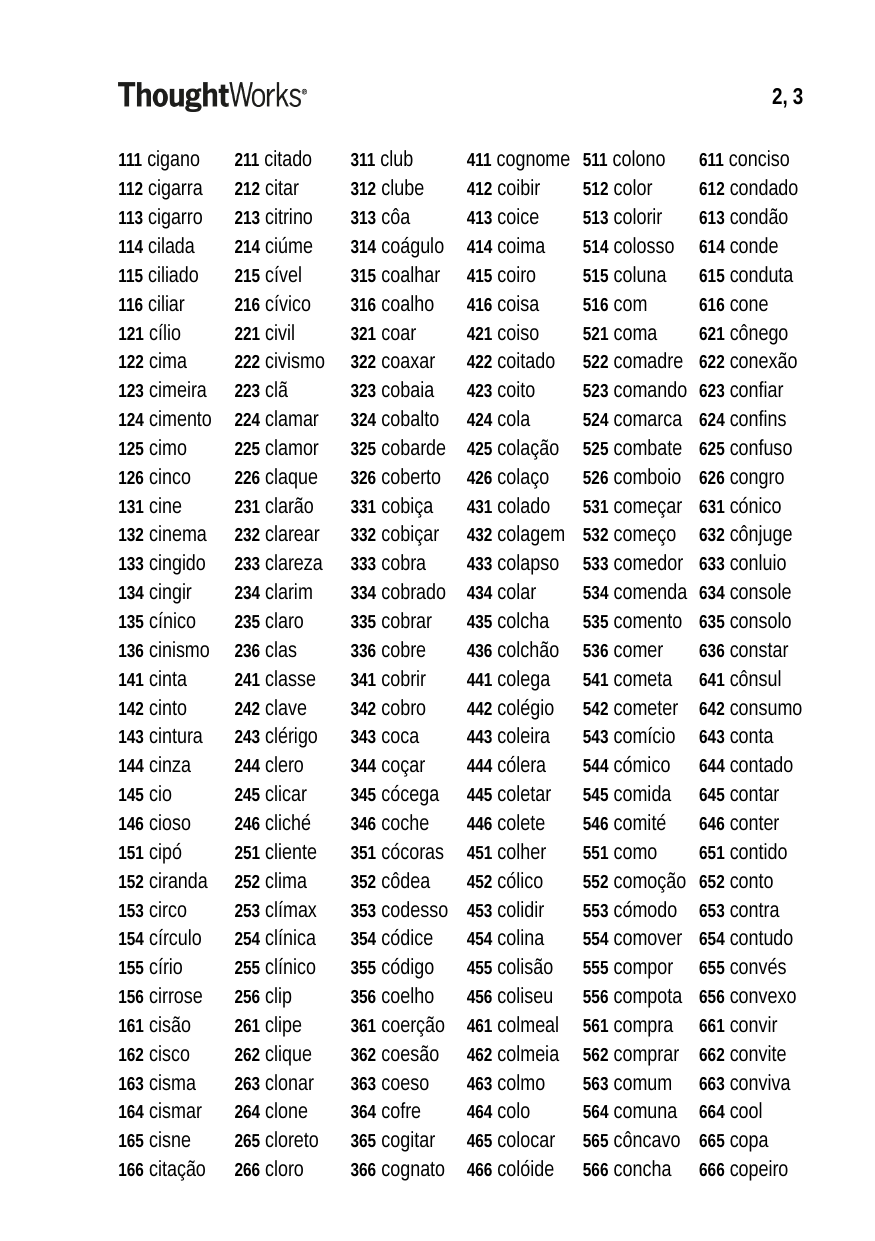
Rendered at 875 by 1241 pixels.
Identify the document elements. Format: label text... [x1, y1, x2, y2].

text 556 compota [583, 983, 699, 1008]
text 122 cima [118, 348, 234, 373]
text 536 comer [583, 637, 699, 662]
text 112 cigarra [118, 175, 234, 200]
text 456 coliseu [467, 983, 583, 1008]
text 516 com [583, 291, 699, 316]
text 414 coima [467, 233, 583, 258]
text 411 cognome [467, 146, 583, 171]
text 163 cisma [118, 1069, 234, 1095]
text 156 cirrose [118, 983, 234, 1008]
text 211 citado [234, 146, 350, 171]
text 232 clarear [234, 521, 350, 546]
text 413 coice [467, 204, 583, 229]
text 651 contido [699, 839, 815, 864]
text 361 coerção [350, 1012, 467, 1037]
text 354 códice [350, 925, 467, 950]
text 245 clicar [234, 781, 350, 806]
text 612 condado [699, 175, 815, 200]
text 464 colo [467, 1098, 583, 1123]
text 511 colono [583, 146, 699, 171]
text 236 clas [234, 637, 350, 662]
text 436 colchão [467, 637, 583, 662]
text 224 clamar [234, 406, 350, 431]
text 321 coar [350, 319, 467, 344]
text 331 cobiça [350, 492, 467, 518]
text 253 clímax [234, 896, 350, 922]
text 545 comida [583, 781, 699, 806]
text 244 clero [234, 752, 350, 777]
text 133 cingido [118, 550, 234, 575]
text 254 clínica [234, 925, 350, 950]
text 324 cobalto [350, 406, 467, 431]
text 134 cingir [118, 579, 234, 604]
text 365 cogitar [350, 1127, 467, 1152]
text 261 clipe [234, 1012, 350, 1037]
text 151 cipó [118, 839, 234, 864]
text 645 contar [699, 781, 815, 806]
text 415 coiro [467, 262, 583, 287]
text 363 coeso [350, 1069, 467, 1095]
text 214 ciúme [234, 233, 350, 258]
text 433 colapso [467, 550, 583, 575]
text 235 claro [234, 608, 350, 633]
text 546 comité [583, 810, 699, 835]
text 441 colega [467, 666, 583, 691]
text 2, 3 [685, 83, 803, 109]
text 443 coleira [467, 723, 583, 748]
text 442 colégio [467, 694, 583, 719]
text 515 coluna [583, 262, 699, 287]
text 124 cimento [118, 406, 234, 431]
text 551 como [583, 839, 699, 864]
text 435 colcha [467, 608, 583, 633]
text 341 cobrir [350, 666, 467, 691]
text 121 cílio [118, 319, 234, 344]
text 454 colina [467, 925, 583, 950]
text 542 cometer [583, 694, 699, 719]
text 343 coca [350, 723, 467, 748]
text 663 conviva [699, 1069, 815, 1095]
text 144 cinza [118, 752, 234, 777]
text 636 constar [699, 637, 815, 662]
text 113 cigarro [118, 204, 234, 229]
text 526 comboio [583, 464, 699, 489]
text 563 comum [583, 1069, 699, 1095]
text 424 cola [467, 406, 583, 431]
text 161 cisão [118, 1012, 234, 1037]
text 565 côncavo [583, 1127, 699, 1152]
text 316 coalho [350, 291, 467, 316]
text 564 comuna [583, 1098, 699, 1123]
text 666 copeiro [699, 1156, 815, 1181]
text 162 cisco [118, 1041, 234, 1066]
text 165 cisne [118, 1127, 234, 1152]
text 251 cliente [234, 839, 350, 864]
text 233 clareza [234, 550, 350, 575]
text 132 cinema [118, 521, 234, 546]
text 643 conta [699, 723, 815, 748]
text 662 convite [699, 1041, 815, 1066]
text 131 cine [118, 492, 234, 518]
text 625 confuso [699, 435, 815, 460]
text 544 cómico [583, 752, 699, 777]
text 221 civil [234, 319, 350, 344]
text 522 comadre [583, 348, 699, 373]
text 446 colete [467, 810, 583, 835]
text 653 contra [699, 896, 815, 922]
text 145 cio [118, 781, 234, 806]
text 445 coletar [467, 781, 583, 806]
text 265 cloreto [234, 1127, 350, 1152]
text 541 cometa [583, 666, 699, 691]
text 412 coibir [467, 175, 583, 200]
text 444 cólera [467, 752, 583, 777]
text 353 codesso [350, 896, 467, 922]
text 633 conluio [699, 550, 815, 575]
text 552 comoção [583, 868, 699, 893]
text 434 colar [467, 579, 583, 604]
text 431 colado [467, 492, 583, 518]
text 166 citação [118, 1156, 234, 1181]
text 143 cintura [118, 723, 234, 748]
text 416 coisa [467, 291, 583, 316]
text 223 clã [234, 377, 350, 402]
text 465 colocar [467, 1127, 583, 1152]
text 641 cônsul [699, 666, 815, 691]
text 114 cilada [118, 233, 234, 258]
text 346 coche [350, 810, 467, 835]
text 155 círio [118, 954, 234, 979]
text 241 classe [234, 666, 350, 691]
text 461 colmeal [467, 1012, 583, 1037]
text 164 cismar [118, 1098, 234, 1123]
text 326 coberto [350, 464, 467, 489]
text 421 coiso [467, 319, 583, 344]
text 351 cócoras [350, 839, 467, 864]
text 614 conde [699, 233, 815, 258]
text 242 clave [234, 694, 350, 719]
text 315 coalhar [350, 262, 467, 287]
text 313 côa [350, 204, 467, 229]
text 422 coitado [467, 348, 583, 373]
text 213 citrino [234, 204, 350, 229]
text 264 clone [234, 1098, 350, 1123]
text 554 comover [583, 925, 699, 950]
text 146 cioso [118, 810, 234, 835]
text 234 clarim [234, 579, 350, 604]
text 664 cool [699, 1098, 815, 1123]
text 655 convés [699, 954, 815, 979]
text 623 confiar [699, 377, 815, 402]
picture [118, 82, 307, 112]
text 266 cloro [234, 1156, 350, 1181]
text 314 coágulo [350, 233, 467, 258]
text 332 cobiçar [350, 521, 467, 546]
text 216 cívico [234, 291, 350, 316]
text 562 comprar [583, 1041, 699, 1066]
text 631 cónico [699, 492, 815, 518]
text 334 cobrado [350, 579, 467, 604]
text 312 clube [350, 175, 467, 200]
text 263 clonar [234, 1069, 350, 1095]
text 116 ciliar [118, 291, 234, 316]
text 455 colisão [467, 954, 583, 979]
text 432 colagem [467, 521, 583, 546]
text 632 cônjuge [699, 521, 815, 546]
text 642 consumo [699, 694, 815, 719]
text 215 cível [234, 262, 350, 287]
text 345 cócega [350, 781, 467, 806]
text 525 combate [583, 435, 699, 460]
text 616 cone [699, 291, 815, 316]
text 426 colaço [467, 464, 583, 489]
text 611 conciso [699, 146, 815, 171]
text 453 colidir [467, 896, 583, 922]
text 125 cimo [118, 435, 234, 460]
text 635 consolo [699, 608, 815, 633]
text 423 coito [467, 377, 583, 402]
text 462 colmeia [467, 1041, 583, 1066]
text 634 console [699, 579, 815, 604]
text 126 cinco [118, 464, 234, 489]
text 534 comenda [583, 579, 699, 604]
text 255 clínico [234, 954, 350, 979]
text 523 comando [583, 377, 699, 402]
text 262 clique [234, 1041, 350, 1066]
text 621 cônego [699, 319, 815, 344]
text 451 colher [467, 839, 583, 864]
text 652 conto [699, 868, 815, 893]
text 533 comedor [583, 550, 699, 575]
text 452 cólico [467, 868, 583, 893]
text 512 color [583, 175, 699, 200]
text 661 convir [699, 1012, 815, 1037]
text 231 clarão [234, 492, 350, 518]
text 624 confins [699, 406, 815, 431]
text 466 colóide [467, 1156, 583, 1181]
text 463 colmo [467, 1069, 583, 1095]
text 323 cobaia [350, 377, 467, 402]
text 222 civismo [234, 348, 350, 373]
text 531 começar [583, 492, 699, 518]
text 142 cinto [118, 694, 234, 719]
text 335 cobrar [350, 608, 467, 633]
text 342 cobro [350, 694, 467, 719]
text 355 código [350, 954, 467, 979]
text 644 contado [699, 752, 815, 777]
text 514 colosso [583, 233, 699, 258]
text 111 cigano [118, 146, 234, 171]
text 615 conduta [699, 262, 815, 287]
text 656 convexo [699, 983, 815, 1008]
text 256 clip [234, 983, 350, 1008]
text 325 cobarde [350, 435, 467, 460]
text 311 club [350, 146, 467, 171]
text 553 cómodo [583, 896, 699, 922]
text 535 comento [583, 608, 699, 633]
text 225 clamor [234, 435, 350, 460]
text 152 ciranda [118, 868, 234, 893]
text 622 conexão [699, 348, 815, 373]
text 123 cimeira [118, 377, 234, 402]
text 366 cognato [350, 1156, 467, 1181]
text 344 coçar [350, 752, 467, 777]
text 566 concha [583, 1156, 699, 1181]
text 364 cofre [350, 1098, 467, 1123]
text 136 cinismo [118, 637, 234, 662]
text 153 circo [118, 896, 234, 922]
text 561 compra [583, 1012, 699, 1037]
text 212 citar [234, 175, 350, 200]
text 333 cobra [350, 550, 467, 575]
text 654 contudo [699, 925, 815, 950]
text 356 coelho [350, 983, 467, 1008]
text 243 clérigo [234, 723, 350, 748]
text 646 conter [699, 810, 815, 835]
text 626 congro [699, 464, 815, 489]
text 665 copa [699, 1127, 815, 1152]
text 613 condão [699, 204, 815, 229]
text 532 começo [583, 521, 699, 546]
text 135 cínico [118, 608, 234, 633]
text 226 claque [234, 464, 350, 489]
text 115 ciliado [118, 262, 234, 287]
text 524 comarca [583, 406, 699, 431]
text 154 círculo [118, 925, 234, 950]
text 513 colorir [583, 204, 699, 229]
text 322 coaxar [350, 348, 467, 373]
text 252 clima [234, 868, 350, 893]
text 362 coesão [350, 1041, 467, 1066]
text 246 cliché [234, 810, 350, 835]
text 352 côdea [350, 868, 467, 893]
text 543 comício [583, 723, 699, 748]
text 521 coma [583, 319, 699, 344]
text 141 cinta [118, 666, 234, 691]
text 425 colação [467, 435, 583, 460]
text 336 cobre [350, 637, 467, 662]
text 555 compor [583, 954, 699, 979]
